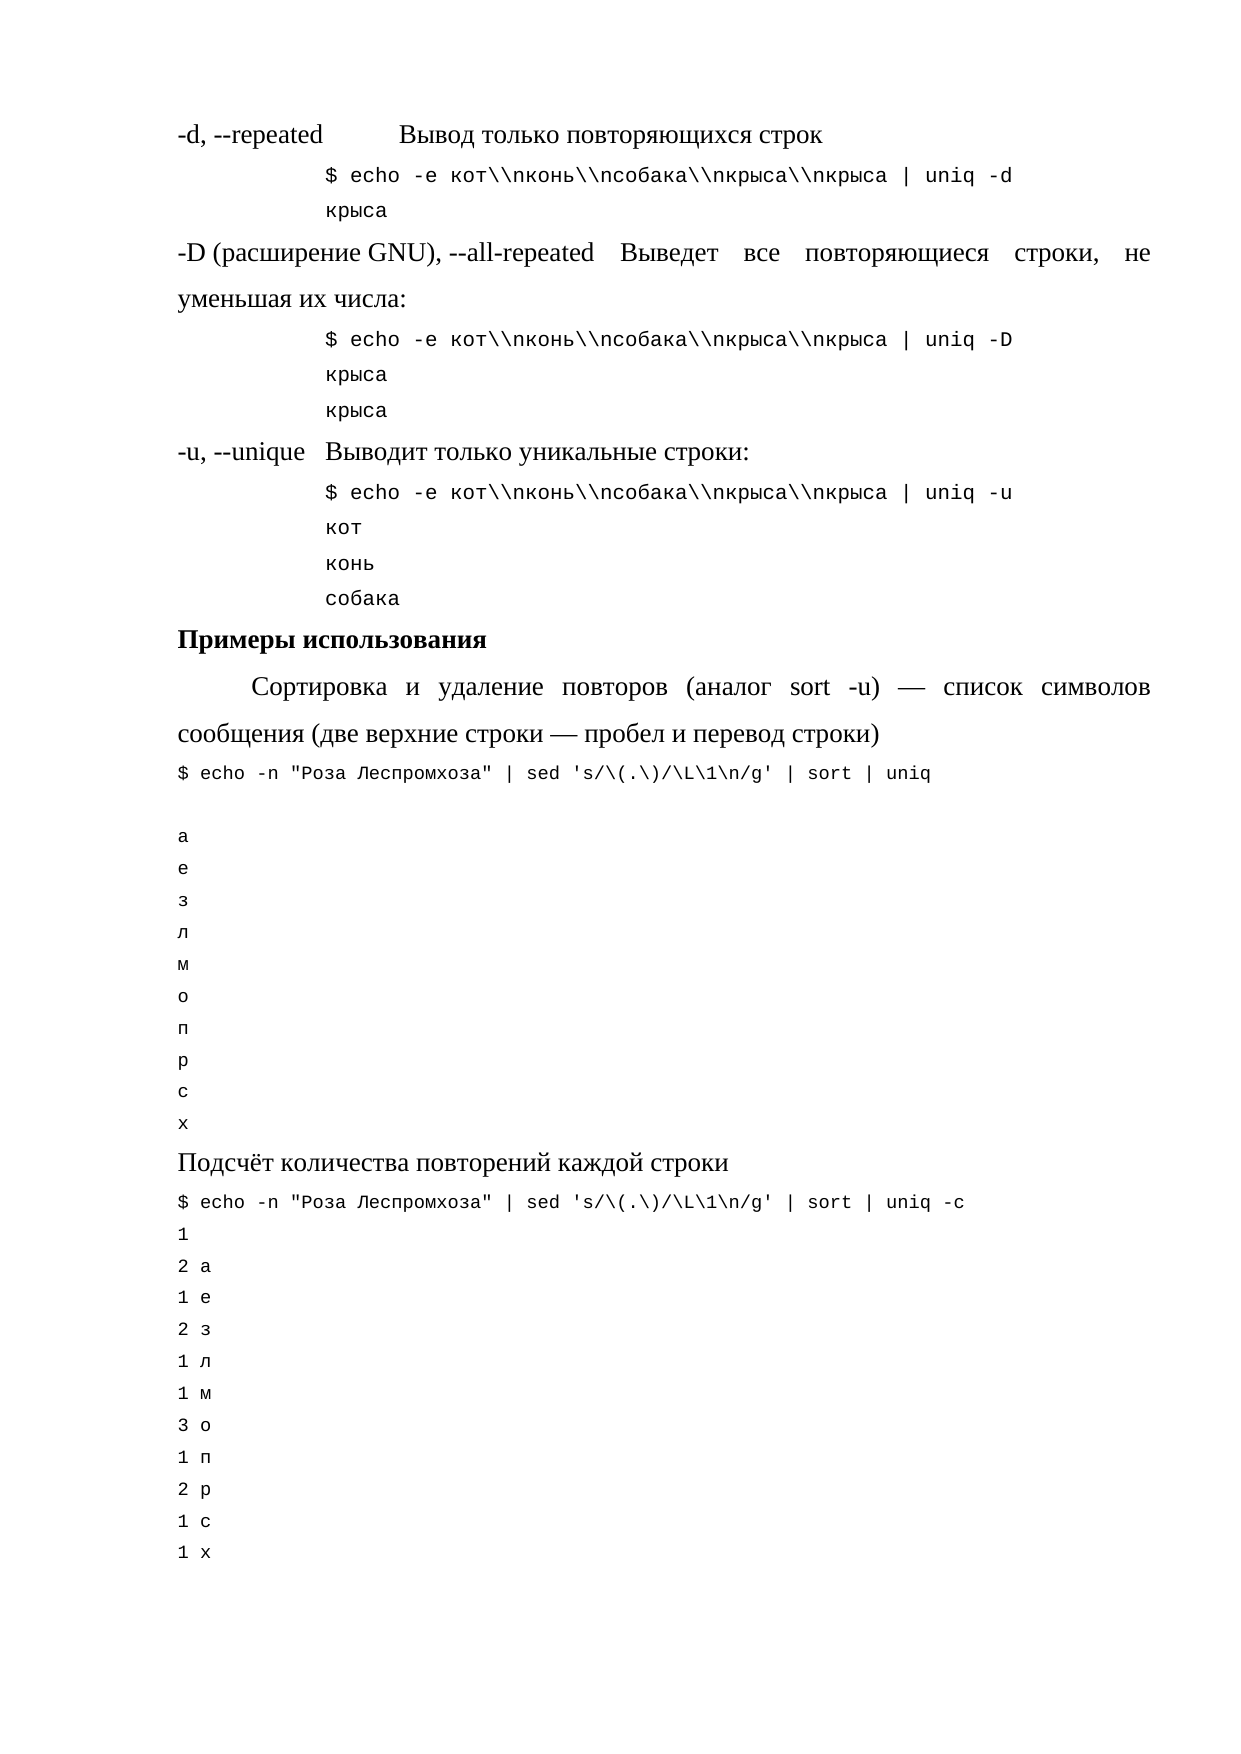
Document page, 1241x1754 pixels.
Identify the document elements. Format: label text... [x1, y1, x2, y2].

text 1 м [177, 1384, 1152, 1405]
text $ echo -n "Роза Леспромхоза" | sed 's/\(.\)/\L\1\n/g' | sort | uniq -c [177, 1193, 1152, 1214]
text кот [325, 517, 1152, 541]
text $ echo -e кот\\nконь\\nсобака\\nкрыса\\nкрыса | uniq -u [325, 482, 1152, 506]
text х [177, 1114, 1152, 1135]
text $ echo -e кот\\nконь\\nсобака\\nкрыса\\nкрыса | uniq -d [325, 165, 1152, 188]
text -d, --repeated Вывод только повторяющихся строк [177, 118, 1152, 149]
text 1 [177, 1224, 1152, 1246]
text крыса [325, 200, 1152, 224]
text с [177, 1082, 1152, 1103]
text крыса [325, 364, 1152, 388]
text крыса [325, 400, 1152, 423]
text п [177, 1018, 1152, 1040]
text -u, --unique Выводит только уникальные строки: [177, 435, 1152, 466]
text е [177, 859, 1152, 880]
text 3 о [177, 1416, 1152, 1437]
text р [177, 1050, 1152, 1072]
text 1 е [177, 1288, 1152, 1309]
text $ echo -e кот\\nконь\\nсобака\\nкрыса\\nкрыса | uniq -D [325, 329, 1152, 353]
text конь [325, 553, 1152, 576]
text 1 п [177, 1448, 1152, 1469]
subtitle Примеры использования [177, 623, 1152, 655]
text 2 р [177, 1479, 1152, 1501]
text з [177, 891, 1152, 912]
text л [177, 923, 1152, 944]
text -D (расширение GNU), --all-repeated Выведет все повторяющиеся строки, не уменьшая их числа: [177, 236, 1152, 313]
text м [177, 955, 1152, 976]
text Подсчёт количества повторений каждой строки [177, 1146, 1152, 1177]
text а [177, 827, 1152, 848]
text 2 а [177, 1256, 1152, 1278]
text 1 х [177, 1543, 1152, 1564]
text собака [325, 588, 1152, 612]
text о [177, 987, 1152, 1008]
text 1 л [177, 1352, 1152, 1373]
text $ echo -n "Роза Леспромхоза" | sed 's/\(.\)/\L\1\n/g' | sort | uniq [177, 763, 1152, 785]
text 2 з [177, 1320, 1152, 1341]
text Сортировка и удаление повторов (аналог sort -u) — список символов сообщения (две верхние строки — пробел и перевод строки) [177, 670, 1152, 748]
text 1 с [177, 1511, 1152, 1533]
